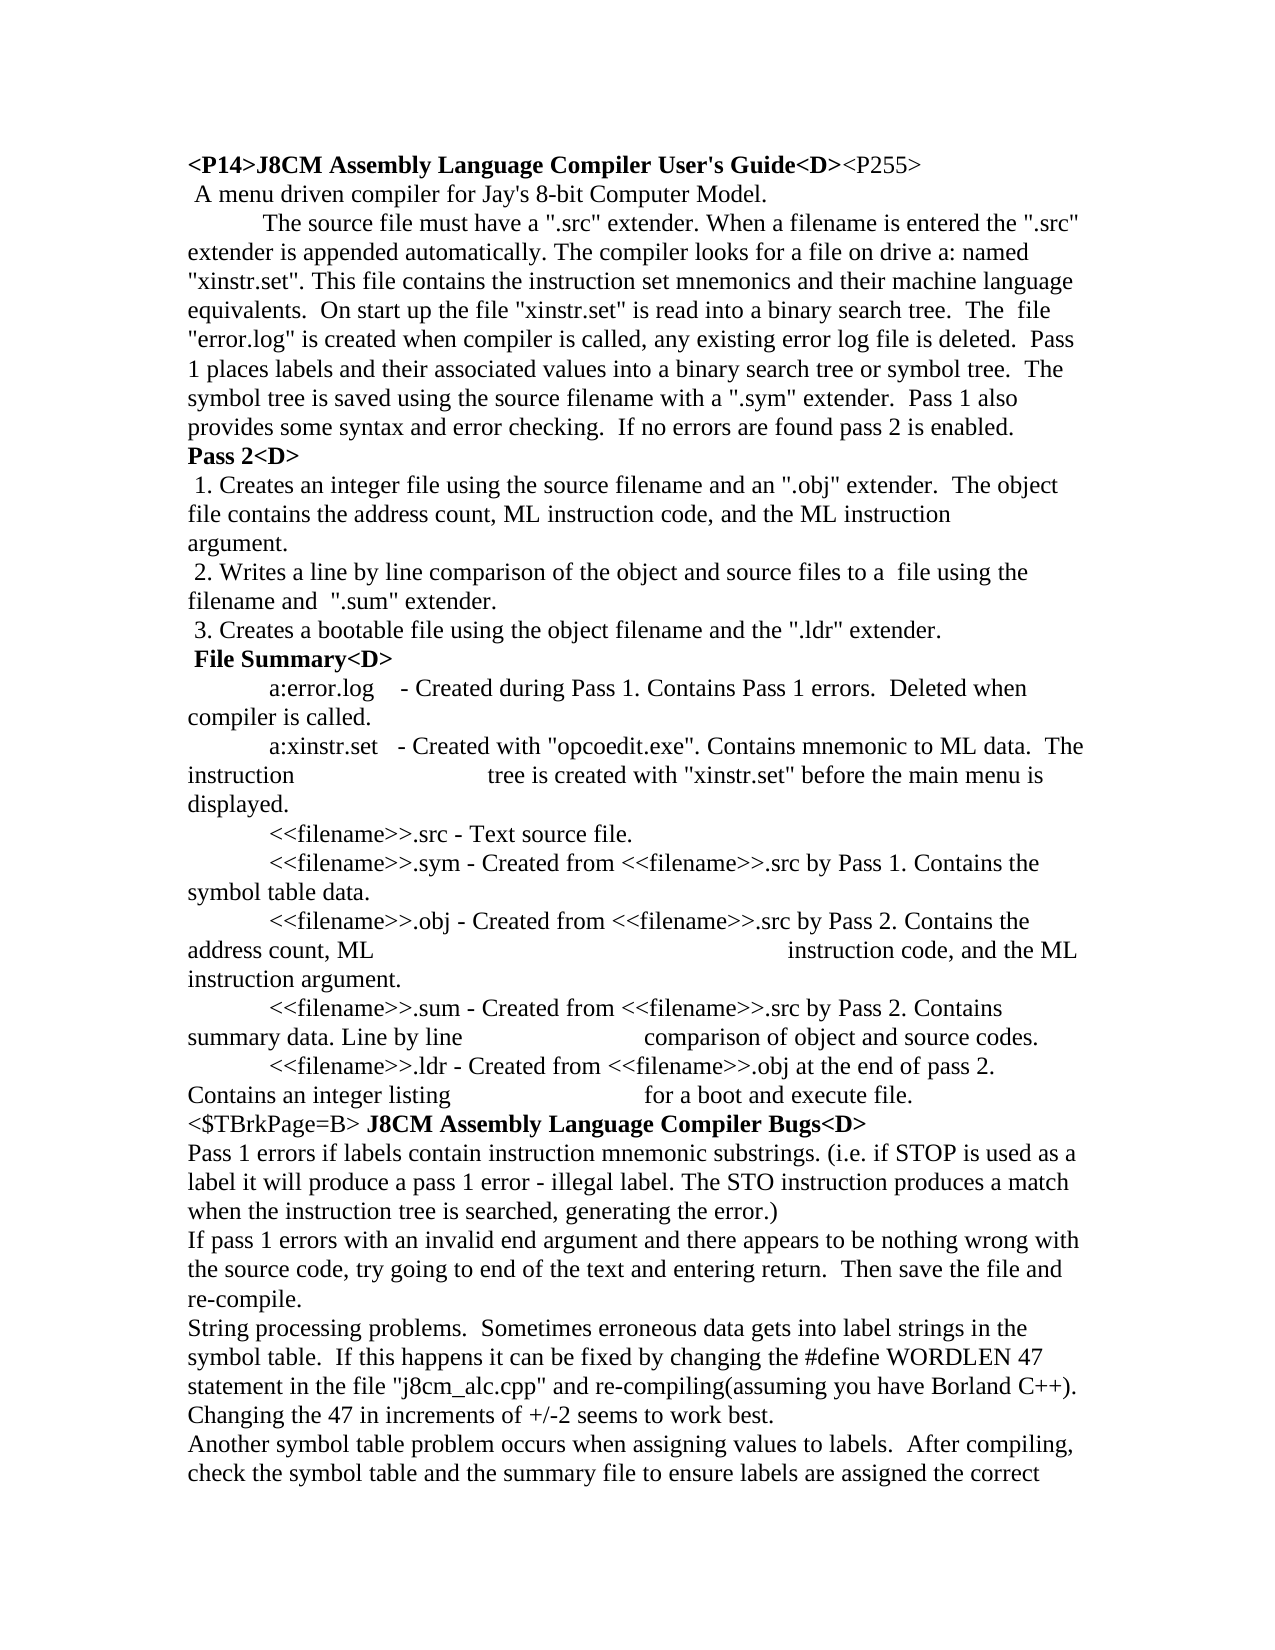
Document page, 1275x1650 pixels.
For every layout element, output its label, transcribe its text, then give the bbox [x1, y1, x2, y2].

text <P14>J8CM Assembly Language Compiler User's Guide<D><P255> [187, 150, 1087, 179]
text 3. Creates a bootable file using the object filename and the ".ldr" extender. [187, 615, 1087, 644]
text 1. Creates an integer file using the source filename and an ".obj" extender. The object file contains the address count, ML instruction code, and the ML instruction argument. [187, 470, 1087, 557]
text Another symbol table problem occurs when assigning values to labels. After compiling, check the symbol table and the summary file to ensure labels are assigned the correct [187, 1429, 1087, 1487]
text A menu driven compiler for Jay's 8-bit Computer Model. [187, 179, 1087, 208]
text <<filename>>.sum - Created from <<filename>>.src by Pass 2. Contains summary data. Line by line comparison of object and source codes. [187, 993, 1087, 1051]
text a:xinstr.set - Created with "opcoedit.exe". Contains mnemonic to ML data. The instruction tree is created with "xinstr.set" before the main menu is displayed. [187, 731, 1087, 818]
text 2. Writes a line by line comparison of the object and source files to a file using the filename and ".sum" extender. [187, 557, 1087, 615]
text If pass 1 errors with an invalid end argument and there appears to be nothing wrong with the source code, try going to end of the text and entering return. Then save the file and re-compile. [187, 1225, 1087, 1312]
text Pass 2<D> [187, 441, 1087, 470]
text a:error.log - Created during Pass 1. Contains Pass 1 errors. Deleted when compiler is called. [187, 673, 1087, 731]
text <<filename>>.ldr - Created from <<filename>>.obj at the end of pass 2. Contains an integer listing for a boot and execute file. [187, 1051, 1087, 1109]
text String processing problems. Sometimes erroneous data gets into label strings in the symbol table. If this happens it can be fixed by changing the #define WORDLEN 47 statement in the file "j8cm_alc.cpp" and re-compiling(assuming you have Borland C++). Changing the 47 in increments of +/-2 seems to work best. [187, 1312, 1087, 1429]
text File Summary<D> [187, 644, 1087, 673]
text <<filename>>.obj - Created from <<filename>>.src by Pass 2. Contains the address count, ML instruction code, and the ML instruction argument. [187, 906, 1087, 993]
text The source file must have a ".src" extender. When a filename is entered the ".src" extender is appended automatically. The compiler looks for a file on drive a: named "xinstr.set". This file contains the instruction set mnemonics and their machine language equivalents. On start up the file "xinstr.set" is read into a binary search tree. The file "error.log" is created when compiler is called, any existing error log file is deleted. Pass 1 places labels and their associated values into a binary search tree or symbol tree. The symbol tree is saved using the source filename with a ".sym" extender. Pass 1 also provides some syntax and error checking. If no errors are found pass 2 is enabled. [187, 208, 1087, 441]
text <$TBrkPage=B> J8CM Assembly Language Compiler Bugs<D> [187, 1109, 1087, 1138]
text <<filename>>.src - Text source file. [187, 818, 1087, 847]
text Pass 1 errors if labels contain instruction mnemonic substrings. (i.e. if STOP is used as a label it will produce a pass 1 error - illegal label. The STO instruction produces a match when the instruction tree is searched, generating the error.) [187, 1138, 1087, 1225]
text <<filename>>.sym - Created from <<filename>>.src by Pass 1. Contains the symbol table data. [187, 847, 1087, 906]
